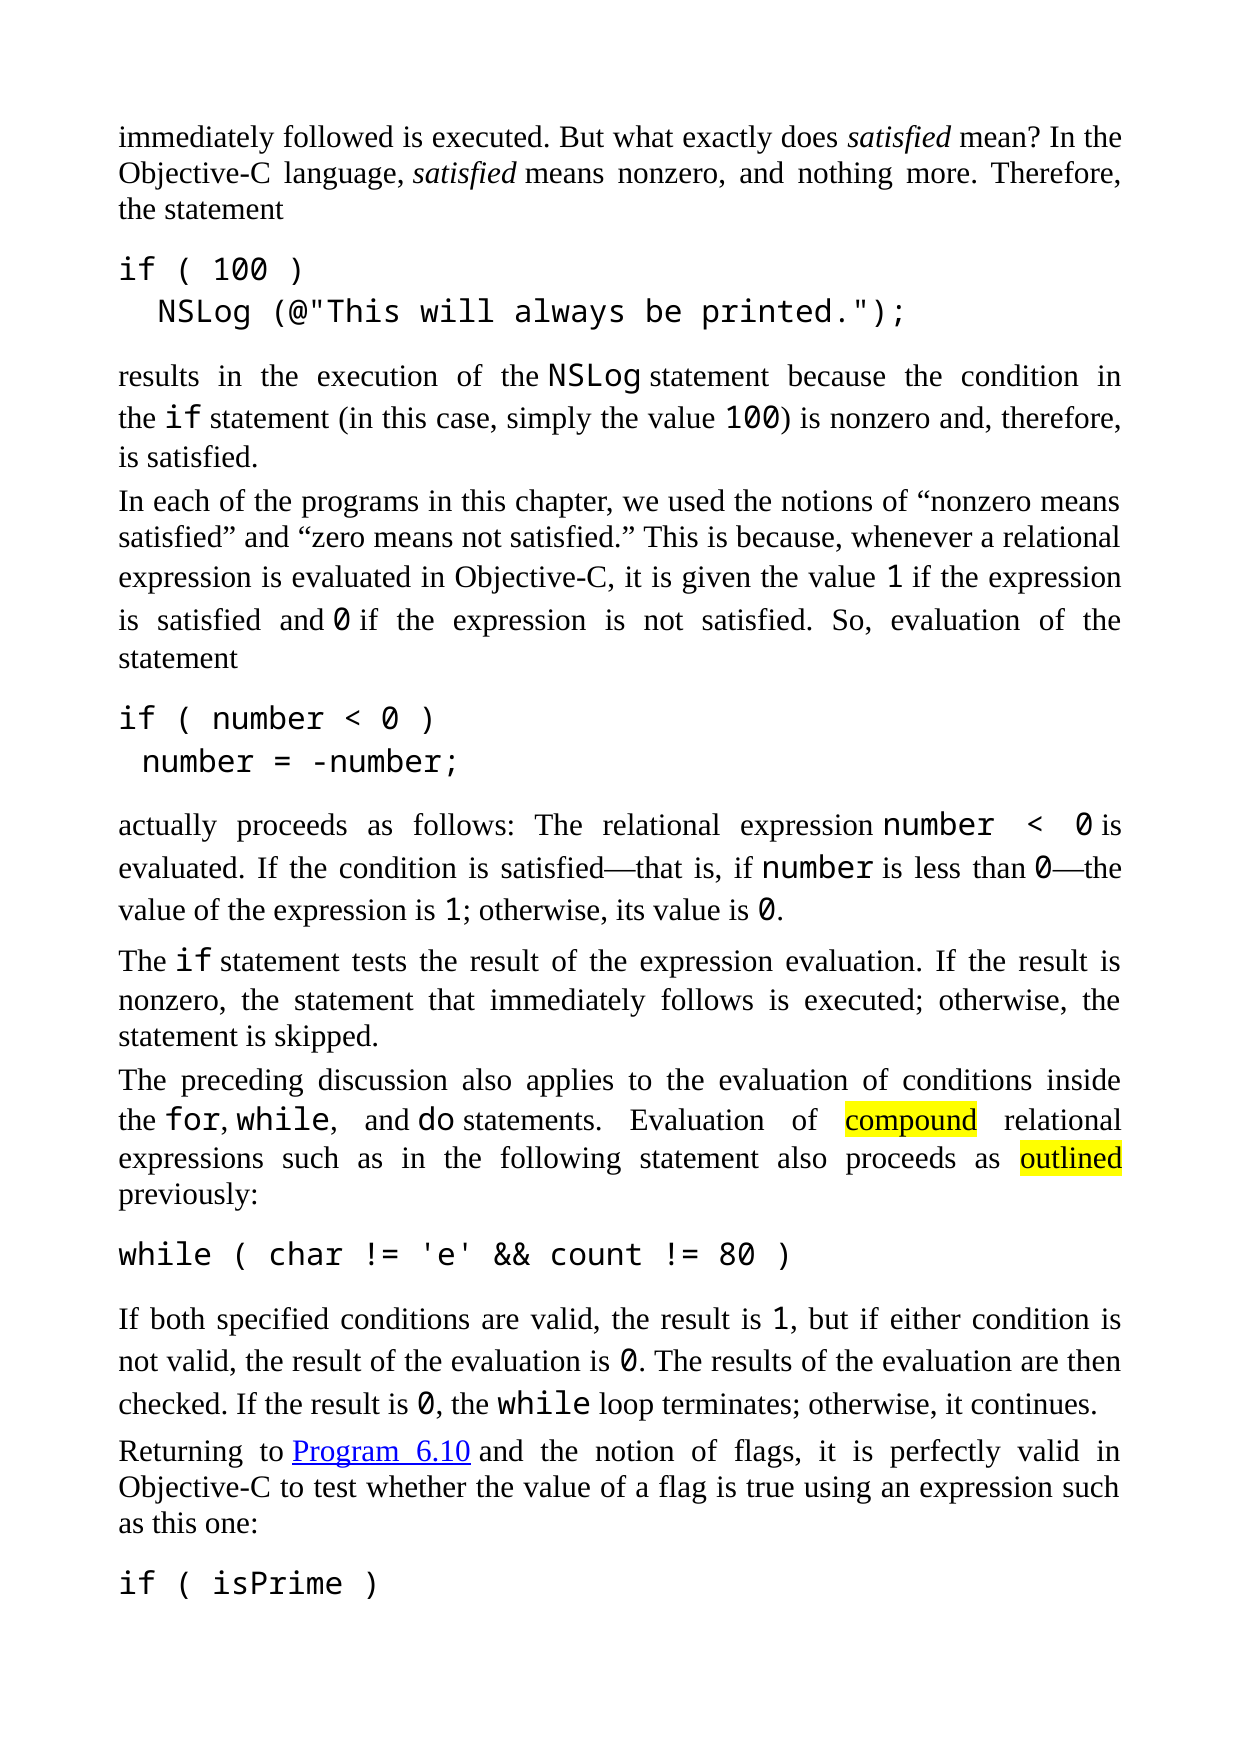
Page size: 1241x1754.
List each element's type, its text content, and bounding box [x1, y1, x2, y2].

text The if statement tests the result of the expression evaluation. If the result is nonzero, the statement that immediately follows is executed; otherwise, the statement is skipped. [118, 938, 1122, 1053]
text if ( isPrime ) [118, 1561, 1122, 1603]
text while ( char != 'e' && count != 80 ) [118, 1232, 1122, 1275]
text results in the execution of the NSLog statement because the condition in the if statement (in this case, simply the value 100) is nonzero and, therefore, is satisfied. [118, 353, 1122, 474]
text If both specified conditions are valid, the result is 1, but if either condition is not valid, the result of the evaluation is 0. The results of the evaluation are then checked. If the result is 0, the while loop terminates; otherwise, it continues. [118, 1296, 1122, 1424]
text if ( 100 ) NSLog (@"This will always be printed."); [118, 247, 1122, 332]
text if ( number < 0 ) number = -number; [118, 696, 1122, 781]
text immediately followed is executed. But what exactly does satisfied mean? In the Objective-C language, satisfied means nonzero, and nothing more. Therefore, the statement [118, 118, 1122, 226]
text The preceding discussion also applies to the evaluation of conditions inside the for, while, and do statements. Evaluation of compound relational expressions such as in the following statement also proceeds as outlined previously: [118, 1061, 1122, 1212]
text actually proceeds as follows: The relational expression number < 0 is evaluated. If the condition is satisfied—that is, if number is less than 0—the value of the expression is 1; otherwise, its value is 0. [118, 802, 1122, 930]
text In each of the programs in this chapter, we used the notions of “nonzero means satisfied” and “zero means not satisfied.” This is because, whenever a relational expression is evaluated in Objective-C, it is given the value 1 if the expression is satisfied and 0 if the expression is not satisfied. So, evaluation of the statement [118, 482, 1122, 675]
text Returning to Program 6.10 and the notion of flags, it is perfectly valid in Objective-C to test whether the value of a flag is true using an expression such as this one: [118, 1432, 1122, 1540]
